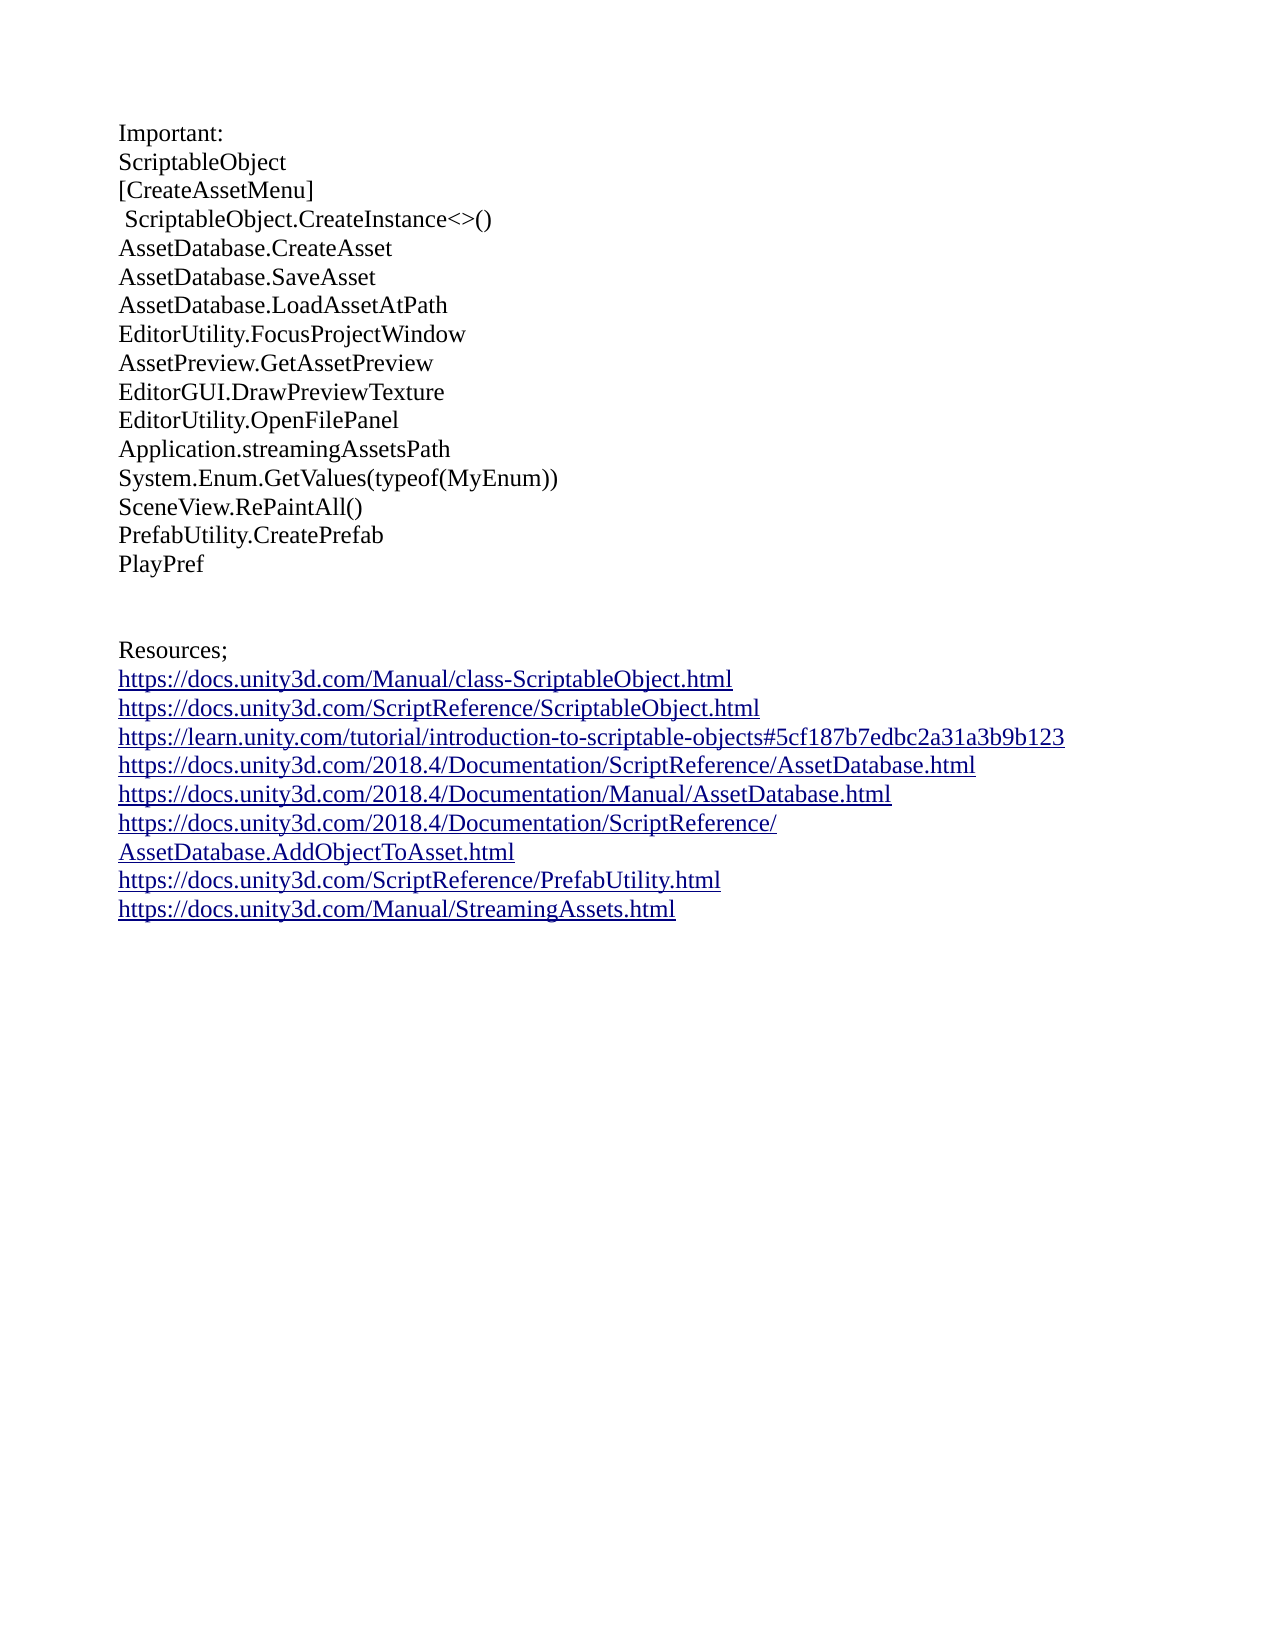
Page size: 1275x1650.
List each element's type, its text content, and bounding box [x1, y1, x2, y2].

text EditorUtility.FocusProjectWindow [118, 319, 1157, 348]
text System.Enum.GetValues(typeof(MyEnum)) [118, 463, 1157, 492]
text [CreateAssetMenu] [118, 176, 1157, 204]
text AssetDatabase.LoadAssetAtPath [118, 291, 1157, 319]
text https://docs.unity3d.com/ScriptReference/PrefabUtility.html [118, 866, 1157, 894]
text Application.streamingAssetsPath [118, 434, 1157, 463]
text https://docs.unity3d.com/Manual/StreamingAssets.html [118, 894, 1157, 923]
text https://docs.unity3d.com/Manual/class-ScriptableObject.html [118, 664, 1157, 693]
text EditorUtility.OpenFilePanel [118, 406, 1157, 434]
text AssetPreview.GetAssetPreview [118, 348, 1157, 377]
text Important: [118, 118, 1157, 147]
text AssetDatabase.CreateAsset [118, 233, 1157, 262]
text Resources; [118, 636, 1157, 664]
text https://docs.unity3d.com/2018.4/Documentation/Manual/AssetDatabase.html [118, 779, 1157, 808]
text EditorGUI.DrawPreviewTexture [118, 377, 1157, 406]
text PrefabUtility.CreatePrefab [118, 521, 1157, 549]
text https://docs.unity3d.com/ScriptReference/ScriptableObject.html [118, 693, 1157, 722]
text SceneView.RePaintAll() [118, 492, 1157, 521]
text https://docs.unity3d.com/2018.4/Documentation/ScriptReference/AssetDatabase.AddObjectToAsset.html [118, 808, 1157, 866]
text PlayPref [118, 549, 1157, 578]
text AssetDatabase.SaveAsset [118, 262, 1157, 291]
text https://learn.unity.com/tutorial/introduction-to-scriptable-objects#5cf187b7edbc2a31a3b9b123 [118, 722, 1157, 751]
text ScriptableObject [118, 147, 1157, 176]
text ScriptableObject.CreateInstance<>() [118, 204, 1157, 233]
text https://docs.unity3d.com/2018.4/Documentation/ScriptReference/AssetDatabase.html [118, 751, 1157, 779]
